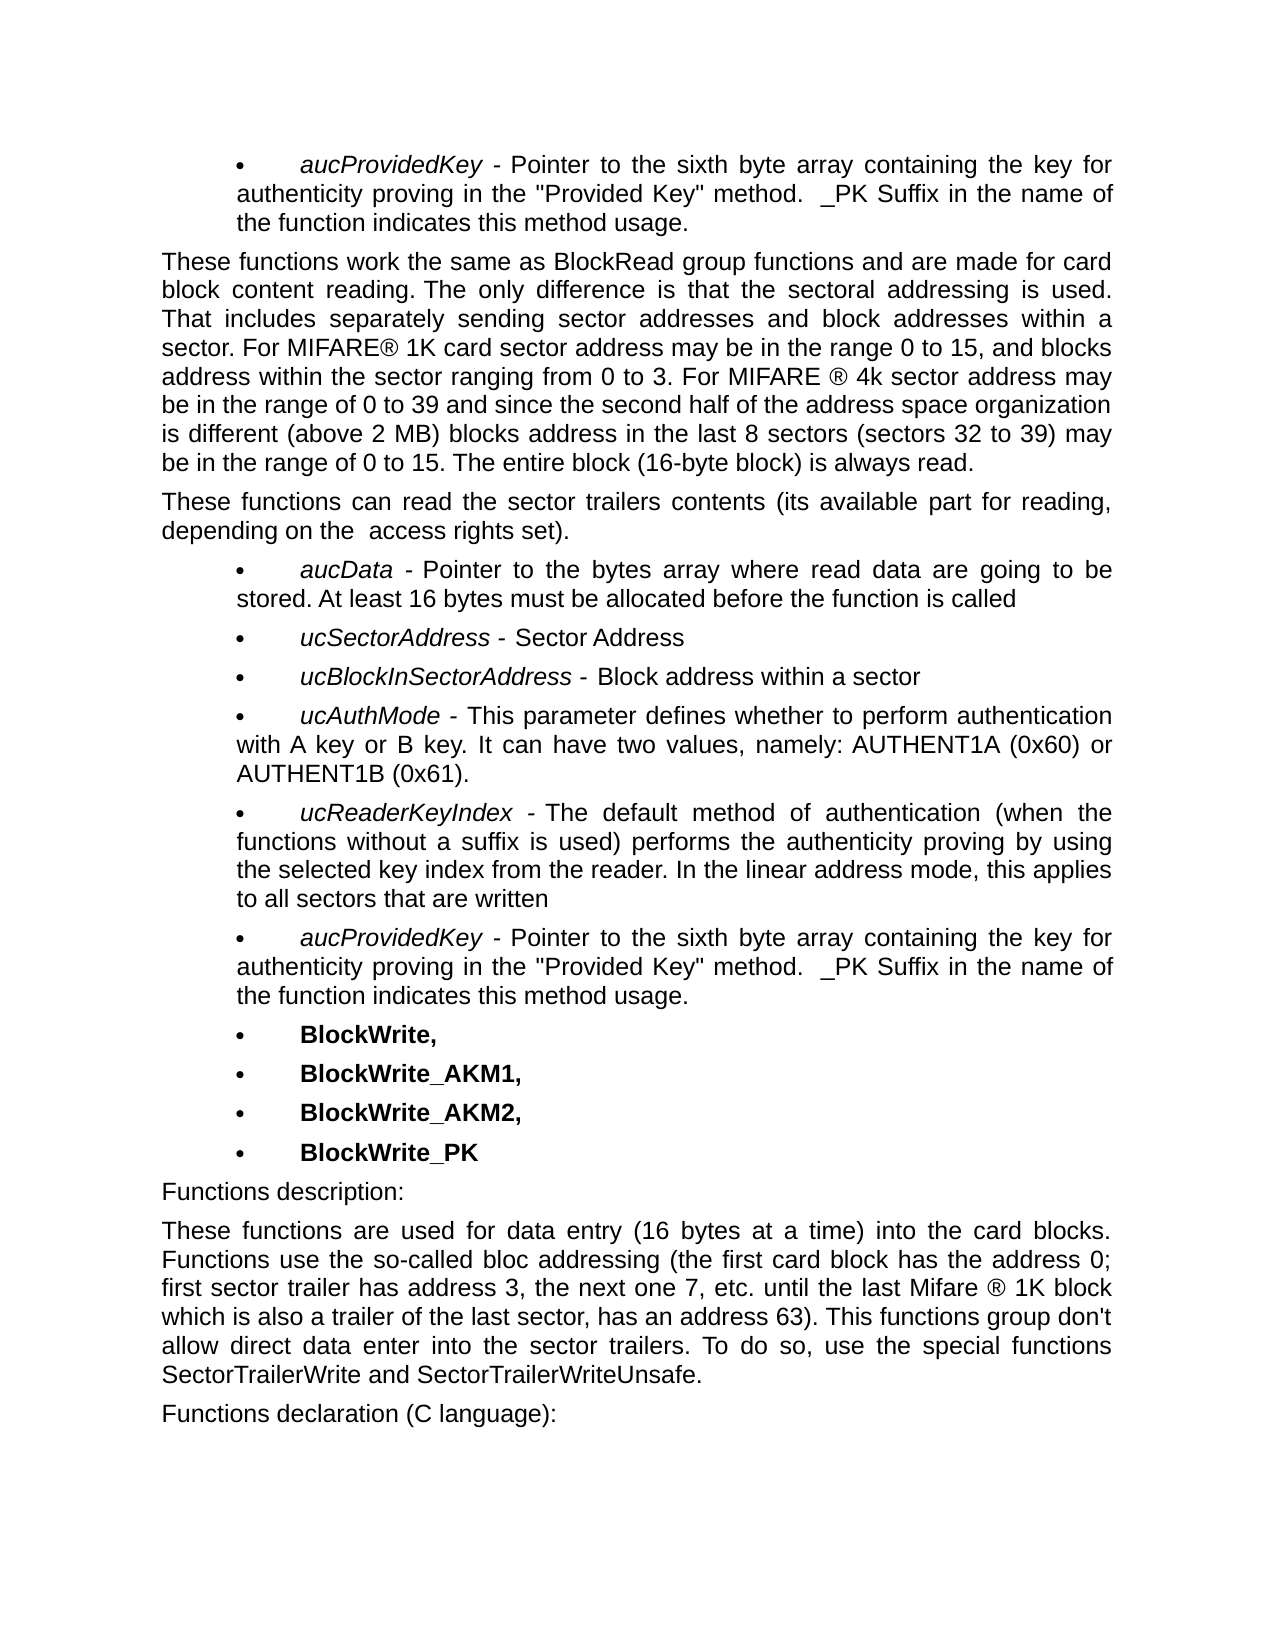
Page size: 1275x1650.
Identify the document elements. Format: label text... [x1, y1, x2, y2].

list BlockWrite_AKM2, [236, 1098, 1114, 1127]
list BlockWrite_AKM1, [236, 1059, 1114, 1088]
text These functions can read the sector trailers contents (its available part for reading, depending on the access rights set). [161, 487, 1114, 544]
list ucSectorAddress - Sector Address [236, 623, 1114, 652]
list aucData - Pointer to the bytes array where read data are going to be stored. At least 16 bytes must be allocated before the function is called [236, 555, 1114, 612]
text Functions description: [161, 1177, 1114, 1205]
list BlockWrite_PK [236, 1137, 1114, 1166]
list ucReaderKeyIndex - The default method of authentication (when the functions without a suffix is used) performs the authenticity proving by using the selected key index from the reader. In the linear address mode, this applies to all sectors that are written [236, 798, 1114, 913]
list BlockWrite, [236, 1020, 1114, 1049]
list ucAuthMode - This parameter defines whether to perform authentication with A key or B key. It can have two values, namely: AUTHENT1A (0x60) or AUTHENT1B (0x61). [236, 701, 1114, 787]
text Functions declaration (C language): [161, 1399, 1114, 1427]
list aucProvidedKey - Pointer to the sixth byte array containing the key for authenticity proving in the "Provided Key" method. _PK Suffix in the name of the function indicates this method usage. [236, 923, 1114, 1009]
text These functions are used for data entry (16 bytes at a time) into the card blocks. Functions use the so-called bloc addressing (the first card block has the address 0; first sector trailer has address 3, the next one 7, etc. until the last Mifare ® 1K block which is also a trailer of the last sector, has an address 63). This functions group don't allow direct data enter into the sector trailers. To do so, use the special functions SectorTrailerWrite and SectorTrailerWriteUnsafe. [161, 1216, 1114, 1388]
text These functions work the same as BlockRead group functions and are made for card block content reading. The only difference is that the sectoral addressing is used. That includes separately sending sector addresses and block addresses within a sector. For MIFARE® 1K card sector address may be in the range 0 to 15, and blocks address within the sector ranging from 0 to 3. For MIFARE ® 4k sector address may be in the range of 0 to 39 and since the second half of the address space organization is different (above 2 MB) blocks address in the last 8 sectors (sectors 32 to 39) may be in the range of 0 to 15. The entire block (16-byte block) is always read. [161, 247, 1114, 477]
list aucProvidedKey - Pointer to the sixth byte array containing the key for authenticity proving in the "Provided Key" method. _PK Suffix in the name of the function indicates this method usage. [236, 150, 1114, 236]
list ucBlockInSectorAddress - Block address within a sector [236, 662, 1114, 691]
